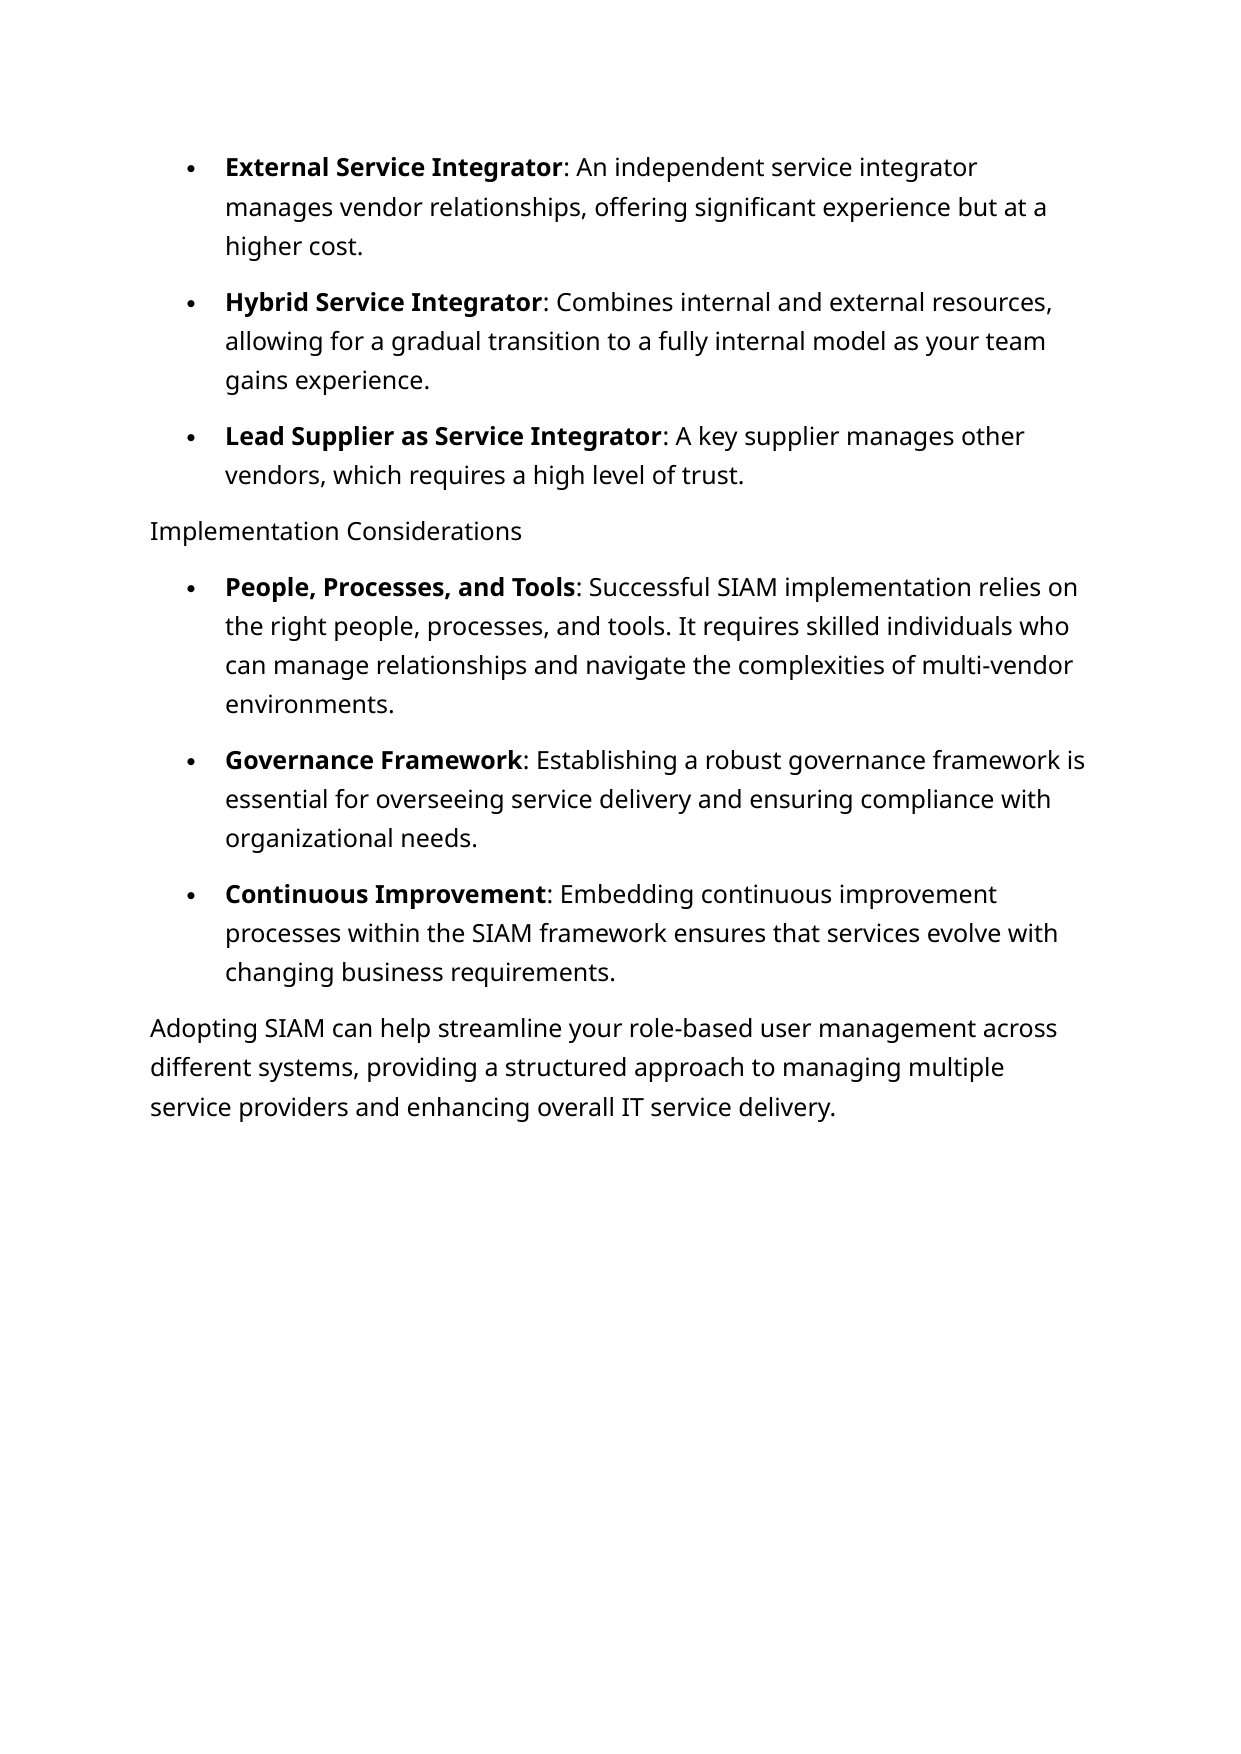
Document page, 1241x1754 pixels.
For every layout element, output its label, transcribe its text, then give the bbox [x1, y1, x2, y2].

text Implementation Considerations [150, 513, 1090, 547]
list Governance Framework: Establishing a robust governance framework is essential for overseeing service delivery and ensuring compliance with organizational needs. [187, 742, 1090, 855]
text Adopting SIAM can help streamline your role-based user management across different systems, providing a structured approach to managing multiple service providers and enhancing overall IT service delivery. [150, 1011, 1090, 1123]
list Hybrid Service Integrator: Combines internal and external resources, allowing for a gradual transition to a fully internal model as your team gains experience. [187, 284, 1090, 397]
list People, Processes, and Tools: Successful SIAM implementation relies on the right people, processes, and tools. It requires skilled individuals who can manage relationships and navigate the complexities of multi-vendor environments. [187, 569, 1090, 721]
list External Service Integrator: An independent service integrator manages vendor relationships, offering significant experience but at a higher cost. [187, 150, 1090, 262]
list Continuous Improvement: Embedding continuous improvement processes within the SIAM framework ensures that services evolve with changing business requirements. [187, 877, 1090, 989]
list Lead Supplier as Service Integrator: A key supplier manages other vendors, which requires a high level of trust. [187, 418, 1090, 492]
